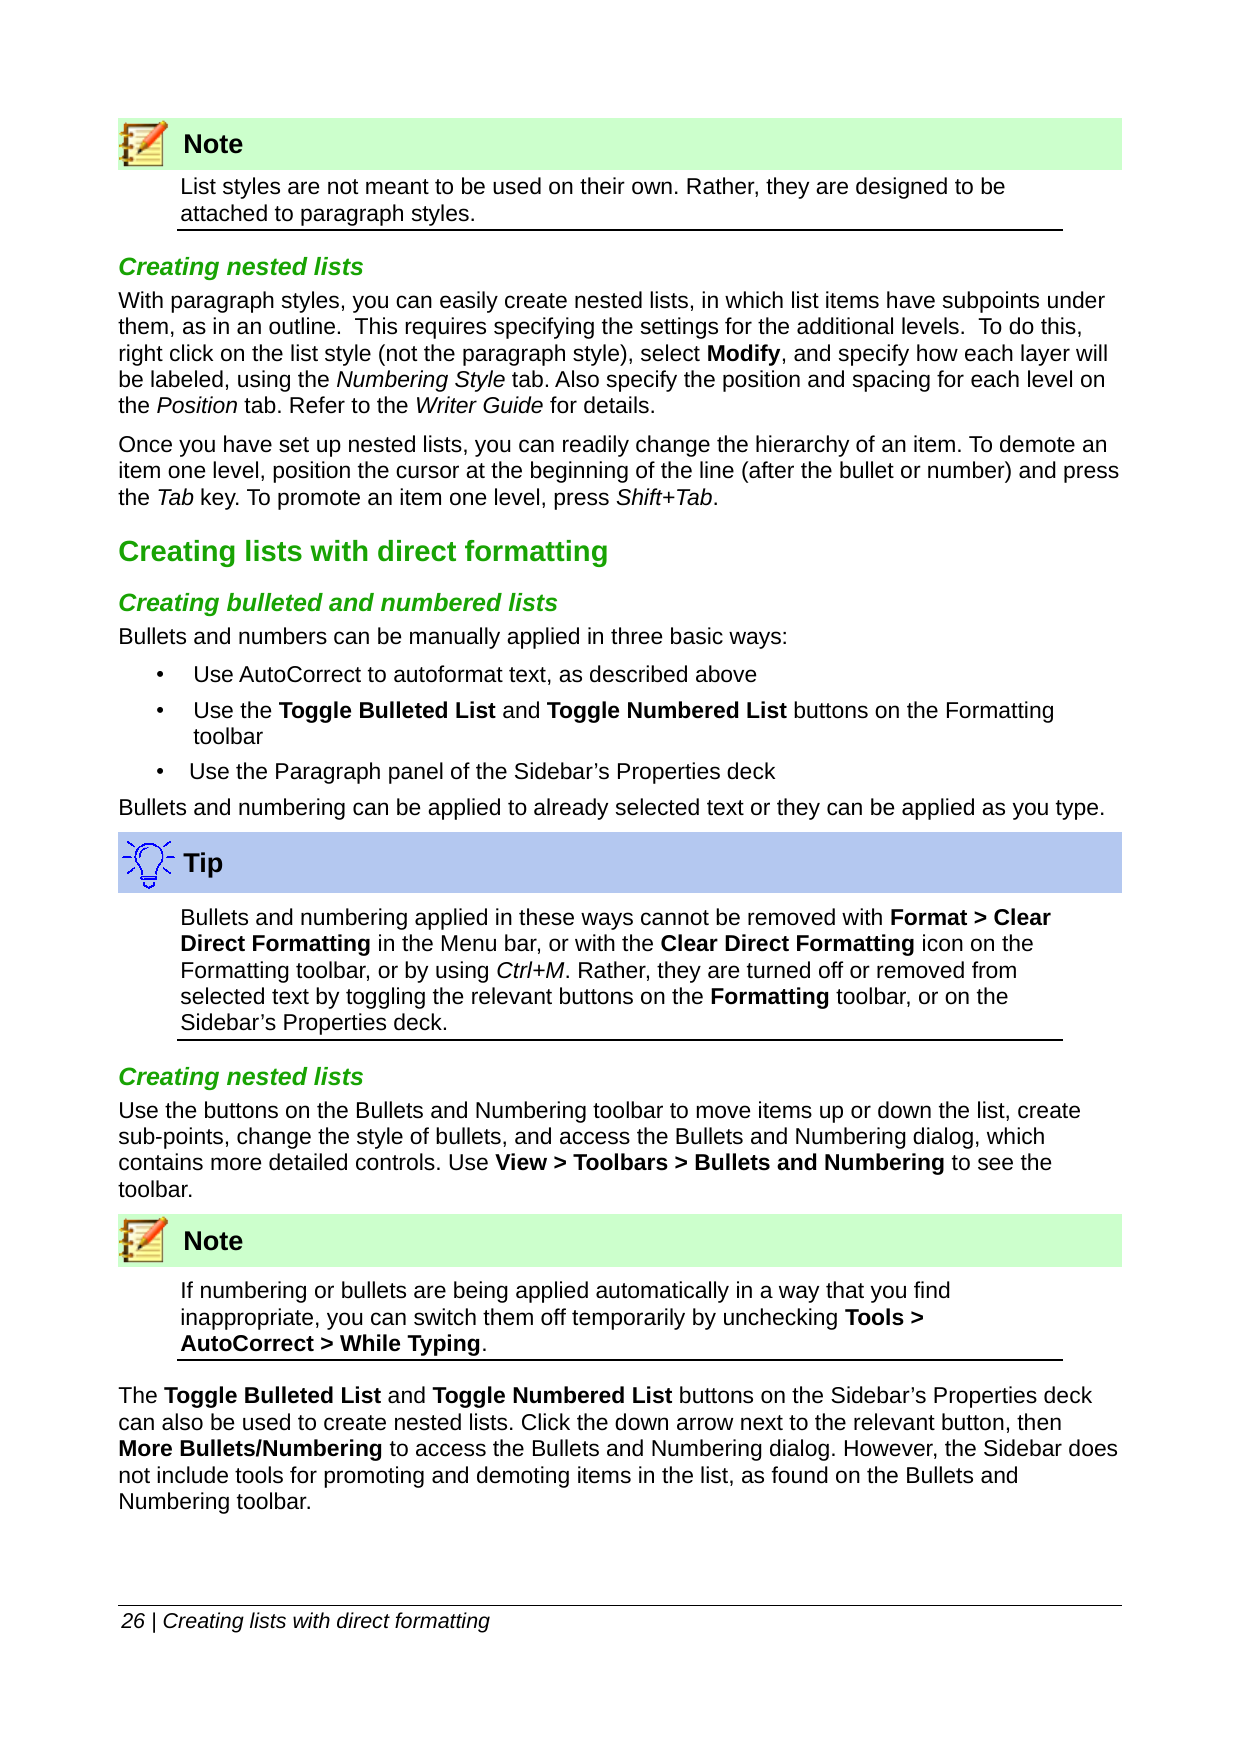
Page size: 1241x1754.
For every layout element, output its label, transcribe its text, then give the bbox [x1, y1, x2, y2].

text With paragraph styles, you can easily create nested lists, in which list items have subpoints under them, as in an outline. This requires specifying the settings for the additional levels. To do this, right click on the list style (not the paragraph style), select Modify, and specify how each layer will be labeled, using the Numbering Style tab. Also specify the position and spacing for each level on the Position tab. Refer to the Writer Guide for details. [118, 287, 1122, 418]
subtitle Creating nested lists [118, 252, 1122, 281]
picture [119, 119, 170, 170]
subtitle Note [118, 1214, 1122, 1267]
text Bullets and numbers can be manually applied in three basic ways: [118, 623, 1122, 649]
text Once you have set up nested lists, you can readily change the hierarchy of an item. To demote an item one level, position the cursor at the beginning of the line (after the bullet or number) and press the Tab key. To promote an item one level, press Shift+Tab. [118, 431, 1122, 510]
subtitle Creating nested lists [118, 1062, 1122, 1091]
text List styles are not meant to be used on their own. Rather, they are designed to be attached to paragraph styles. [177, 170, 1063, 229]
text Bullets and numbering applied in these ways cannot be removed with Format > Clear Direct Formatting in the Menu bar, or with the Clear Direct Formatting icon on the Formatting toolbar, or by using Ctrl+M. Rather, they are turned off or removed from selected text by toggling the relevant buttons on the Formatting toolbar, or on the Sidebar’s Properties deck. [177, 901, 1063, 1039]
picture [119, 1215, 170, 1266]
subtitle Tip [118, 832, 1122, 893]
text If numbering or bullets are being applied automatically in a way that you find inappropriate, you can switch them off temporarily by unchecking Tools > AutoCorrect > While Typing. [177, 1274, 1063, 1359]
subtitle Creating bulleted and numbered lists [118, 588, 1122, 617]
subtitle Creating lists with direct formatting [118, 534, 1122, 567]
text Use the buttons on the Bullets and Numbering toolbar to move items up or down the list, create sub-points, change the style of bullets, and access the Bullets and Numbering dialog, which contains more detailed controls. Use View > Toolbars > Bullets and Numbering to see the toolbar. [118, 1097, 1122, 1202]
text Bullets and numbering can be applied to already selected text or they can be applied as you type. [118, 793, 1122, 820]
list Use the Paragraph panel of the Sidebar’s Properties deck [156, 758, 1122, 784]
list Use AutoCorrect to autoformat text, as described above [156, 661, 1122, 688]
text The Toggle Bulleted List and Toggle Numbered List buttons on the Sidebar’s Properties deck can also be used to create nested lists. Click the down arrow next to the relevant button, then More Bullets/Numbering to access the Bullets and Numbering dialog. However, the Sidebar does not include tools for promoting and demoting items in the list, as found on the Bullets and Numbering toolbar. [118, 1382, 1122, 1514]
subtitle Note [118, 118, 1122, 170]
picture [119, 833, 179, 893]
list Use the Toggle Bulleted List and Toggle Numbered List buttons on the Formatting toolbar [156, 697, 1122, 749]
